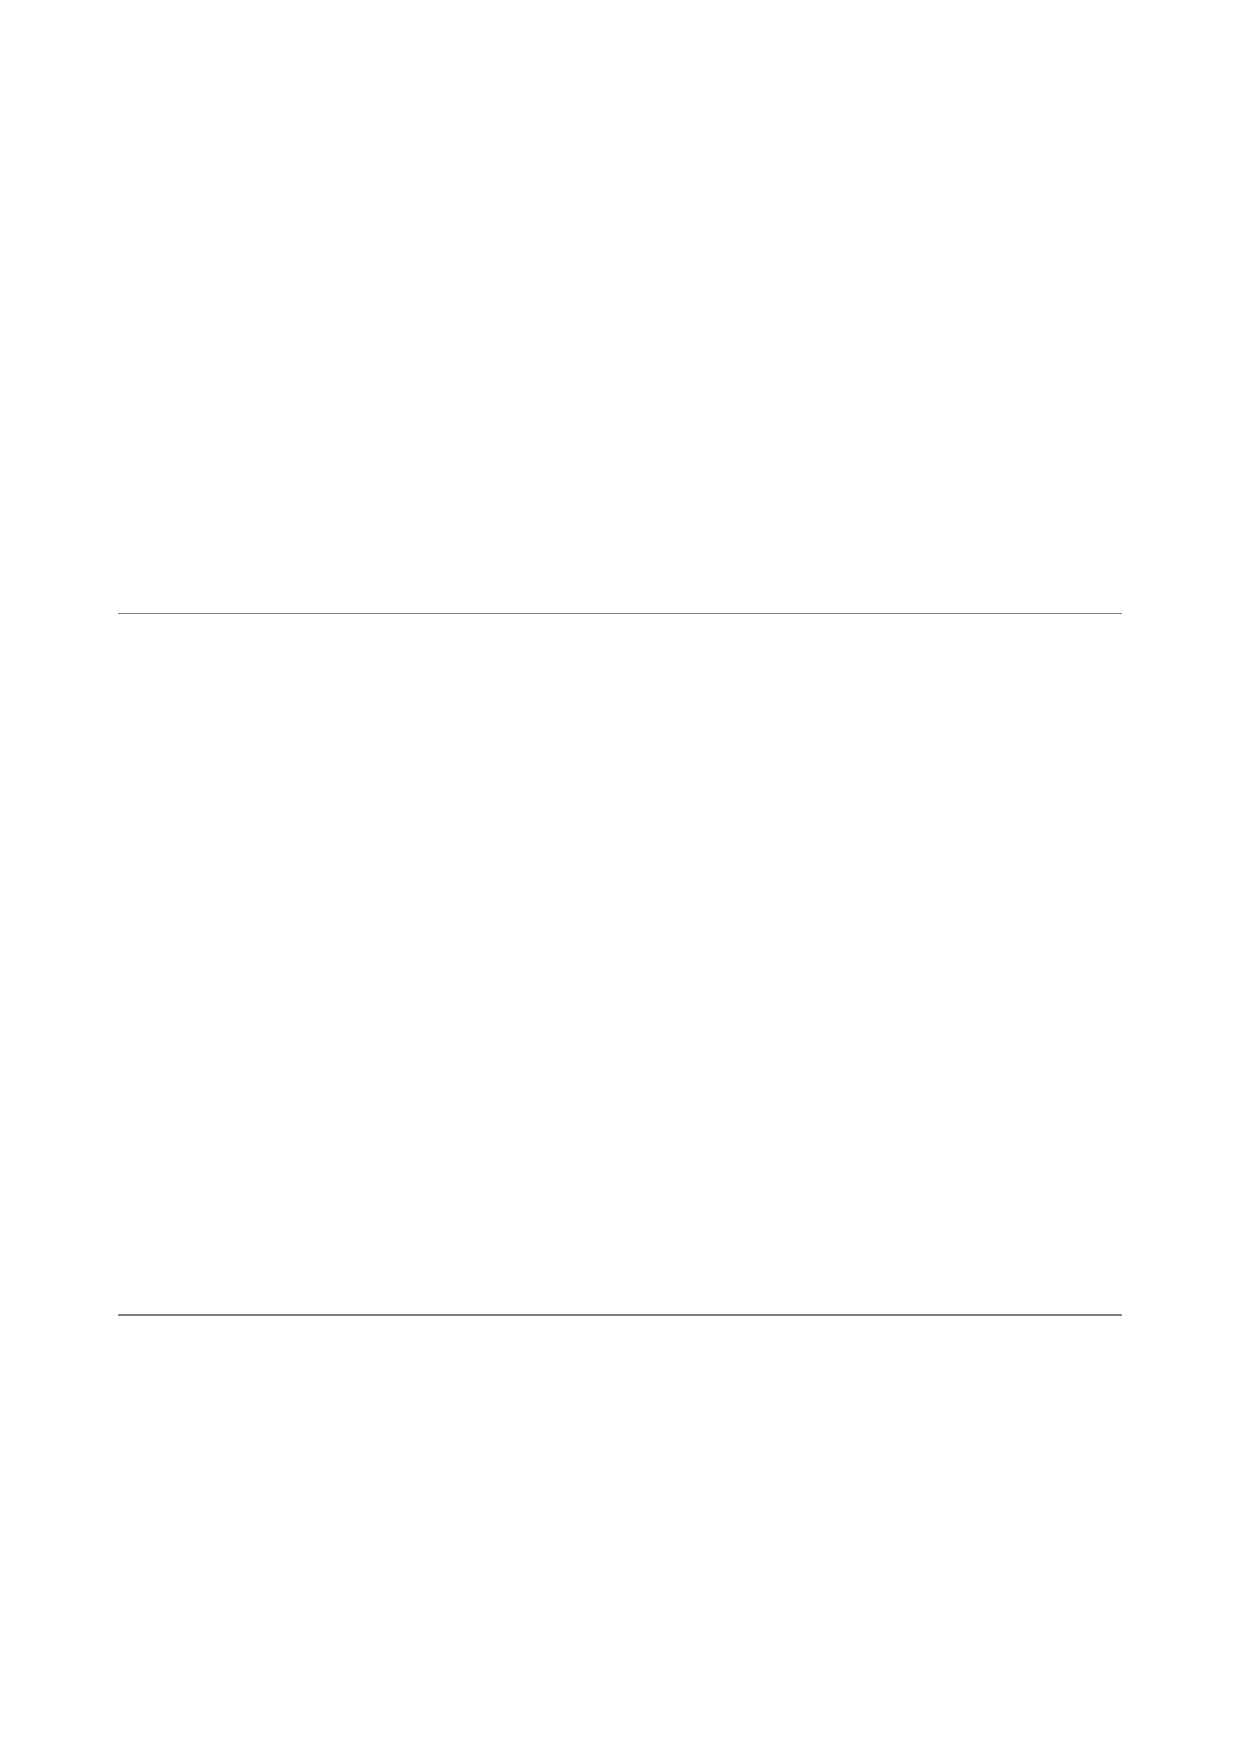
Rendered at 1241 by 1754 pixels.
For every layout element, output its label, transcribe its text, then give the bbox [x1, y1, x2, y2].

text .then(v => console.log(v)) [118, 1519, 1122, 1542]
text }) [118, 1495, 1122, 1519]
text .then(v => { [118, 746, 1122, 770]
text .catch(e => console.log("catch:", e.message)); [118, 1542, 1122, 1566]
subtitle Что происходит: [118, 932, 1122, 966]
text undefined [118, 1199, 1122, 1223]
text console.log(v); [118, 841, 1122, 864]
list значит вернулся undefined [162, 1028, 1122, 1059]
text Вывод: [118, 1128, 1122, 1157]
text .then(v => { [118, 817, 1122, 841]
text undefined [118, 498, 1122, 522]
text 👉 это НЕ ошибка [118, 551, 1122, 580]
text throw new Error("fail"); [118, 1471, 1122, 1495]
list Promise всё ещё успешный [162, 353, 1122, 382]
text Promise.resolve(10) [118, 1424, 1122, 1448]
text Вывод: [118, 450, 1122, 479]
text }); [118, 864, 1122, 888]
text .then(v => { [118, 142, 1122, 165]
subtitle Что происходит: [118, 257, 1122, 290]
list следующий then получает undefined [162, 400, 1122, 431]
subtitle 3️⃣ Вообще НЕТ return [118, 664, 1122, 710]
text .then(v => { [118, 1448, 1122, 1471]
text }) [118, 793, 1122, 817]
text }) [118, 118, 1122, 142]
text 10 [118, 1176, 1122, 1199]
list следующий then получает undefined [162, 1078, 1122, 1109]
text }); [118, 189, 1122, 213]
text console.log(v); [118, 770, 1122, 793]
text Promise.resolve(10) [118, 723, 1122, 746]
text 👉 нет return = return undefined [118, 1253, 1122, 1281]
text console.log(v); [118, 165, 1122, 189]
list return; ≡ return undefined [162, 303, 1122, 334]
list функция в then ничего не вернула [162, 978, 1122, 1009]
subtitle 4️⃣ throw вместо return [118, 1365, 1122, 1412]
